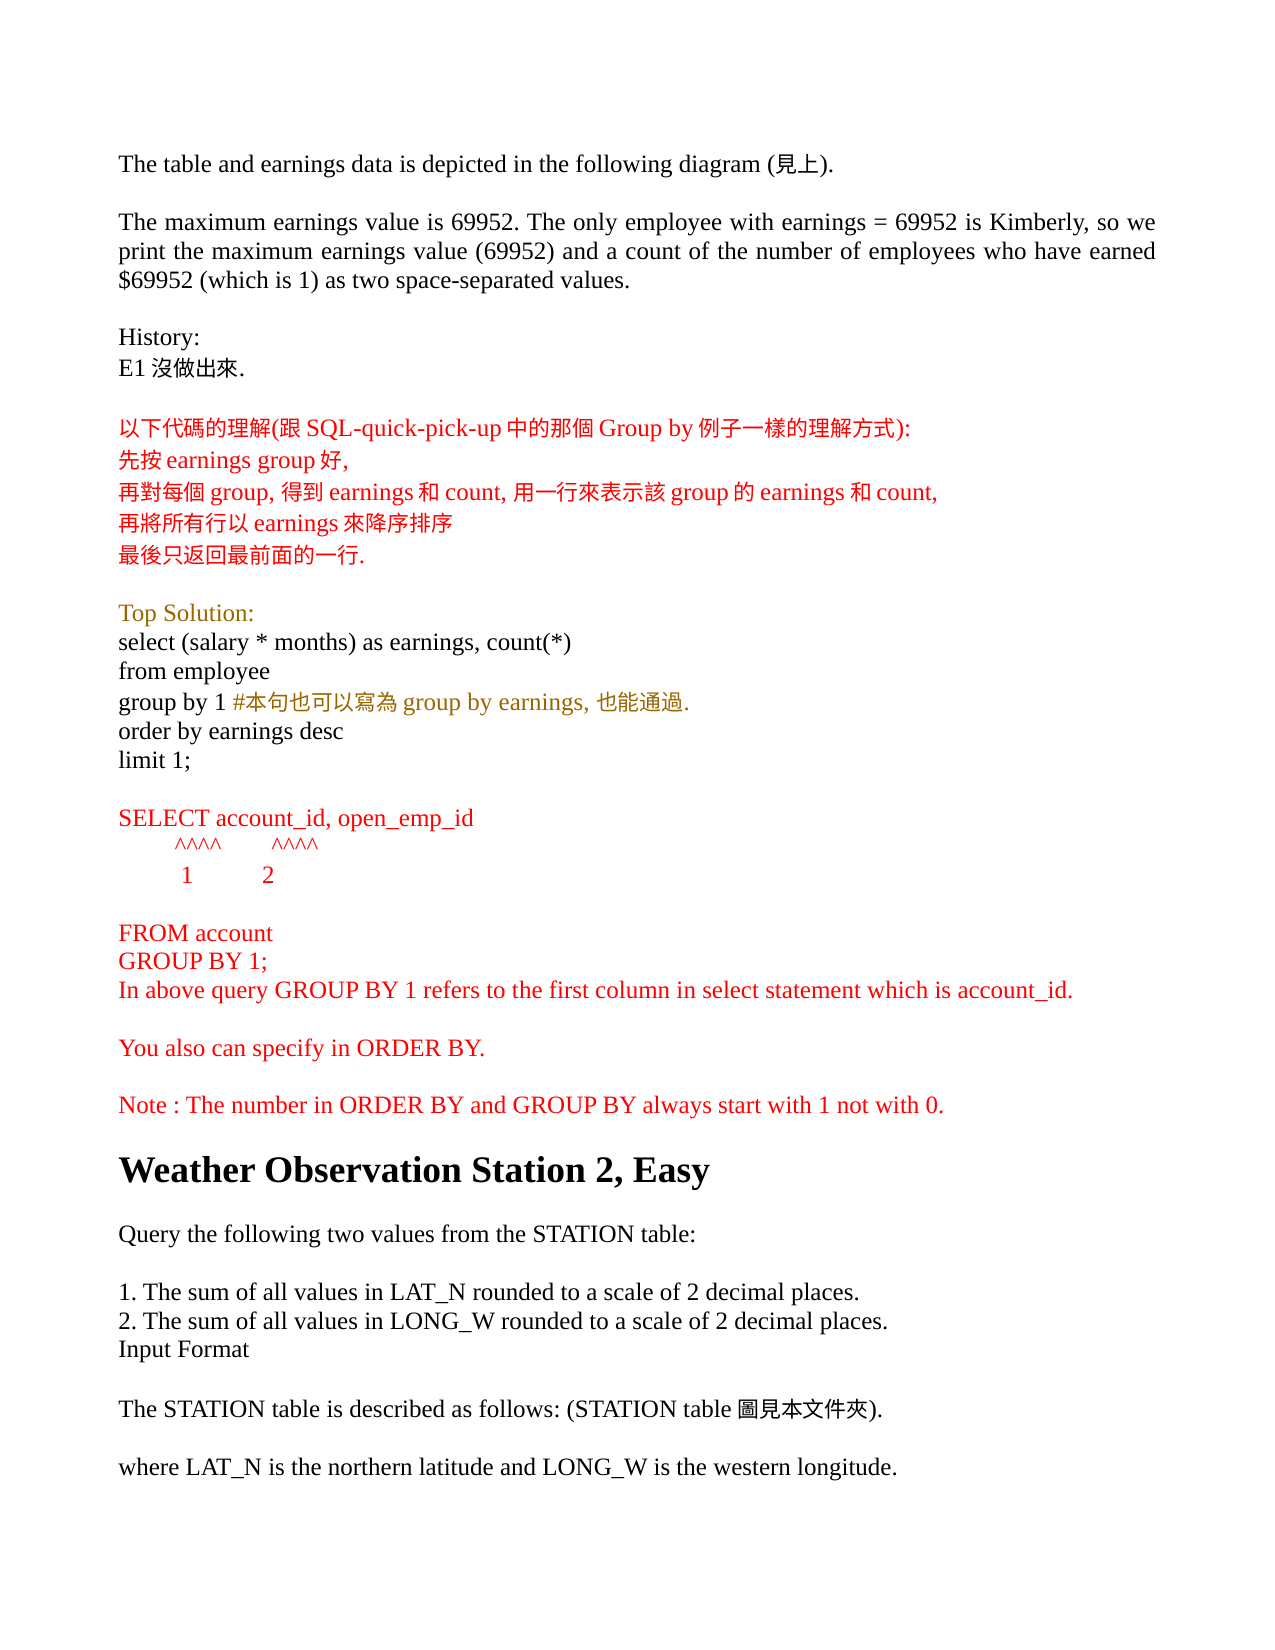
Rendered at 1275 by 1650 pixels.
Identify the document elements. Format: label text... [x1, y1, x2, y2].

text In above query GROUP BY 1 refers to the first column in select statement which is account_id. [118, 975, 1157, 1004]
text select (salary * months) as earnings, count(*) [118, 627, 1157, 656]
text 最後只返回最前面的一行. [118, 538, 1157, 570]
text from employee [118, 656, 1157, 685]
text 再將所有行以earnings來降序排序 [118, 506, 1157, 538]
text You also can specify in ORDER BY. [118, 1033, 1157, 1061]
text 再對每個group, 得到earnings和count, 用一行來表示該group的earnings和count, [118, 475, 1157, 506]
text Top Solution: [118, 598, 1157, 627]
text group by 1 #本句也可以寫為group by earnings, 也能通過. [118, 685, 1157, 716]
text SELECT account_id, open_emp_id [118, 803, 1157, 831]
text limit 1; [118, 745, 1157, 774]
text ^^^^ ^^^^ [118, 831, 1157, 860]
text order by earnings desc [118, 716, 1157, 745]
text FROM account [118, 918, 1157, 946]
text Input Format [118, 1334, 1157, 1363]
text 以下代碼的理解(跟SQL-quick-pick-up中的那個Group by例子一樣的理解方式): [118, 411, 1157, 443]
text 先按earnings group好, [118, 443, 1157, 475]
text 1. The sum of all values in LAT_N rounded to a scale of 2 decimal places. [118, 1277, 1157, 1306]
text GROUP BY 1; [118, 946, 1157, 975]
text The maximum earnings value is 69952. The only employee with earnings = 69952 is Kimberly, so we print the maximum earnings value (69952) and a count of the number of employees who have earned $69952 (which is 1) as two space-separated values. [118, 207, 1157, 293]
text E1沒做出來. [118, 351, 1157, 383]
text The STATION table is described as follows: (STATION table圖見本文件夾). [118, 1392, 1157, 1424]
text History: [118, 322, 1157, 351]
text where LAT_N is the northern latitude and LONG_W is the western longitude. [118, 1452, 1157, 1481]
text 1 2 [118, 860, 1157, 889]
text 2. The sum of all values in LONG_W rounded to a scale of 2 decimal places. [118, 1306, 1157, 1334]
text Note : The number in ORDER BY and GROUP BY always start with 1 not with 0. [118, 1090, 1157, 1119]
text The table and earnings data is depicted in the following diagram (見上). [118, 147, 1157, 178]
text Query the following two values from the STATION table: [118, 1219, 1157, 1248]
text Weather Observation Station 2, Easy [118, 1148, 1157, 1191]
